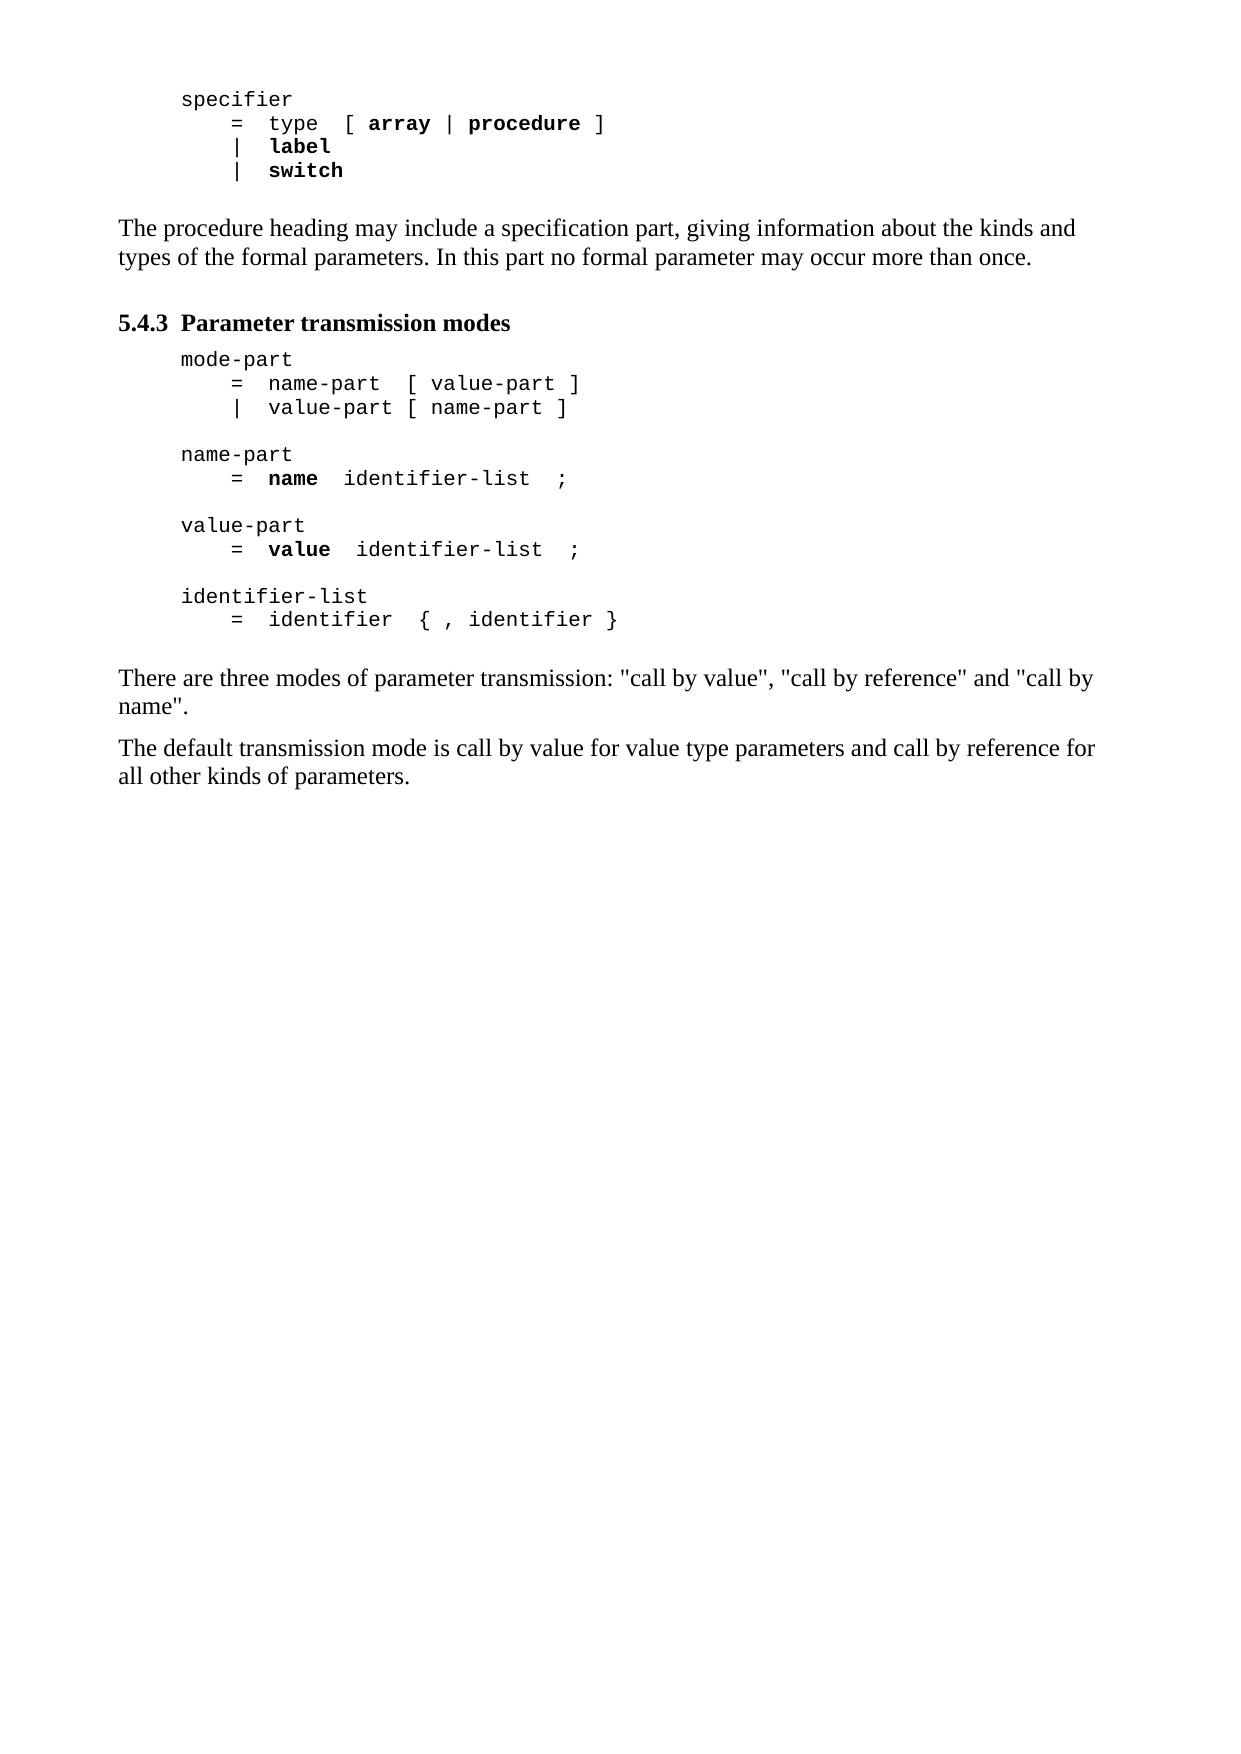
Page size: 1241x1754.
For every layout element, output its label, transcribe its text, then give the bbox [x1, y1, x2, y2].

text = identifier { , identifier } [118, 609, 1122, 633]
text There are three modes of parameter transmission: "call by value", "call by reference" and "call by name". [118, 663, 1122, 720]
text = name-part [ value-part ] [118, 373, 1122, 397]
text The default transmission mode is call by value for value type parameters and call by reference for all other kinds of parameters. [118, 733, 1122, 790]
text The procedure heading may include a specification part, giving information about the kinds and types of the formal parameters. In this part no formal parameter may occur more than once. [118, 213, 1122, 271]
text identifier-list [118, 586, 1122, 609]
text = name identifier-list ; [118, 468, 1122, 491]
text mode-part [118, 349, 1122, 373]
text specifier [118, 89, 1122, 113]
text = type [ array | procedure ] [118, 113, 1122, 136]
text | value-part [ name-part ] [118, 397, 1122, 420]
subtitle 5.4.3 Parameter transmission modes [118, 308, 1122, 337]
text = value identifier-list ; [118, 538, 1122, 562]
text | switch [118, 160, 1122, 184]
text name-part [118, 444, 1122, 468]
text | label [118, 136, 1122, 160]
text value-part [118, 515, 1122, 538]
